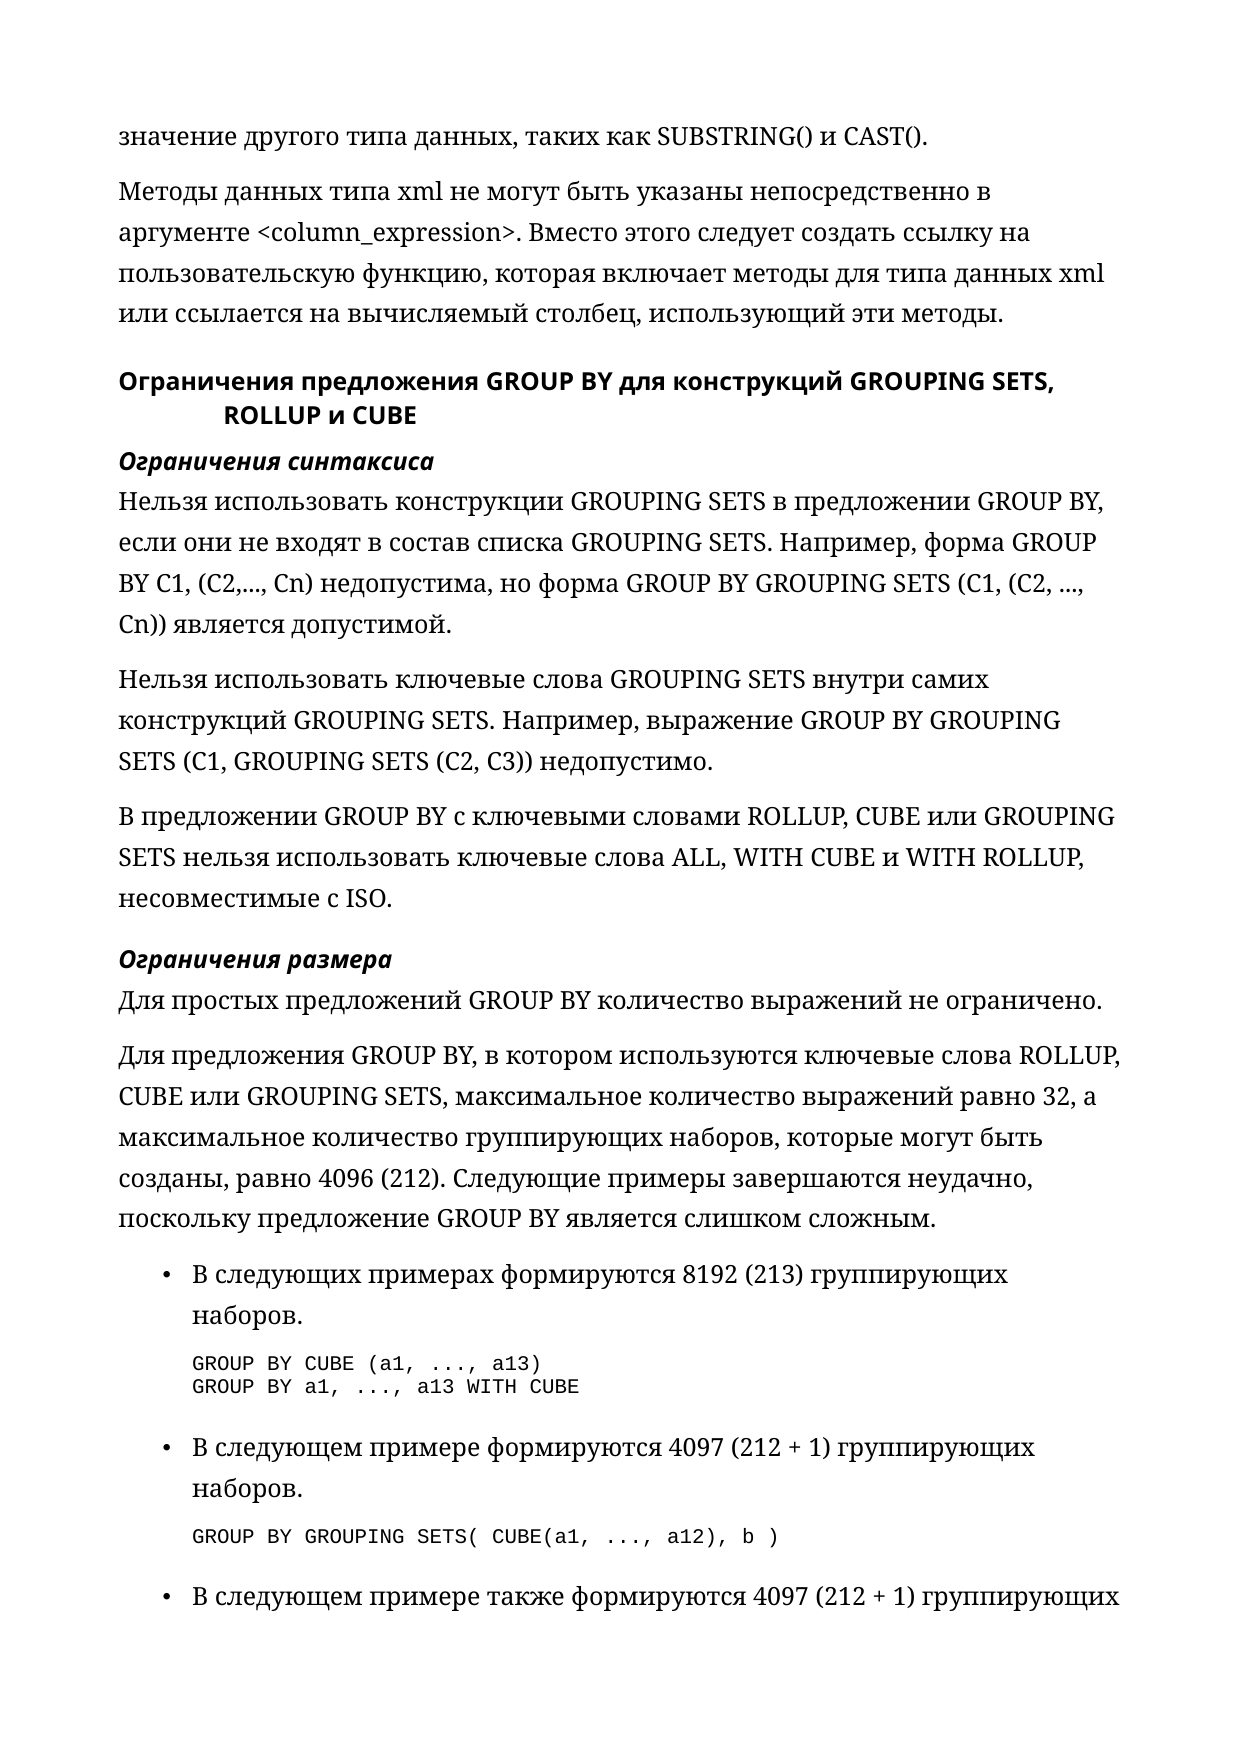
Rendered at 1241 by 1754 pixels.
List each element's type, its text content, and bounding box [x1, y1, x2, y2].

text Нельзя использовать конструкции GROUPING SETS в предложении GROUP BY, если они не входят в состав списка GROUPING SETS. Например, форма GROUP BY C1, (C2,..., Cn) недопустима, но форма GROUP BY GROUPING SETS (C1, (C2, ..., Cn)) является допустимой. [118, 484, 1122, 641]
list GROUP BY CUBE (a1, ..., a13) [162, 1353, 1122, 1376]
list В следующих примерах формируются 8192 (213) группирующих наборов. [162, 1256, 1122, 1331]
text значение другого типа данных, таких как SUBSTRING() и CAST(). [118, 118, 1122, 152]
subtitle Ограничения синтаксиса [118, 444, 1122, 478]
subtitle Ограничения предложения GROUP BY для конструкций GROUPING SETS, ROLLUP и CUBE [118, 364, 1122, 431]
list В следующем примере формируются 4097 (212 + 1) группирующих наборов. [162, 1429, 1122, 1504]
text Нельзя использовать ключевые слова GROUPING SETS внутри самих конструкций GROUPING SETS. Например, выражение GROUP BY GROUPING SETS (C1, GROUPING SETS (C2, C3)) недопустимо. [118, 662, 1122, 778]
text Методы данных типа xml не могут быть указаны непосредственно в аргументе <column_expression>. Вместо этого следует создать ссылку на пользовательскую функцию, которая включает методы для типа данных xml или ссылается на вычисляемый столбец, использующий эти методы. [118, 173, 1122, 330]
text В предложении GROUP BY с ключевыми словами ROLLUP, CUBE или GROUPING SETS нельзя использовать ключевые слова ALL, WITH CUBE и WITH ROLLUP, несовместимые с ISO. [118, 799, 1122, 915]
text Для простых предложений GROUP BY количество выражений не ограничено. [118, 982, 1122, 1016]
list GROUP BY GROUPING SETS( CUBE(a1, ..., a12), b ) [162, 1526, 1122, 1549]
list В следующем примере также формируются 4097 (212 + 1) группирующих [162, 1579, 1122, 1613]
list GROUP BY a1, ..., a13 WITH CUBE [162, 1376, 1122, 1400]
subtitle Ограничения размера [118, 942, 1122, 976]
text Для предложения GROUP BY, в котором используются ключевые слова ROLLUP, CUBE или GROUPING SETS, максимальное количество выражений равно 32, а максимальное количество группирующих наборов, которые могут быть созданы, равно 4096 (212). Следующие примеры завершаются неудачно, поскольку предложение GROUP BY является слишком сложным. [118, 1038, 1122, 1235]
